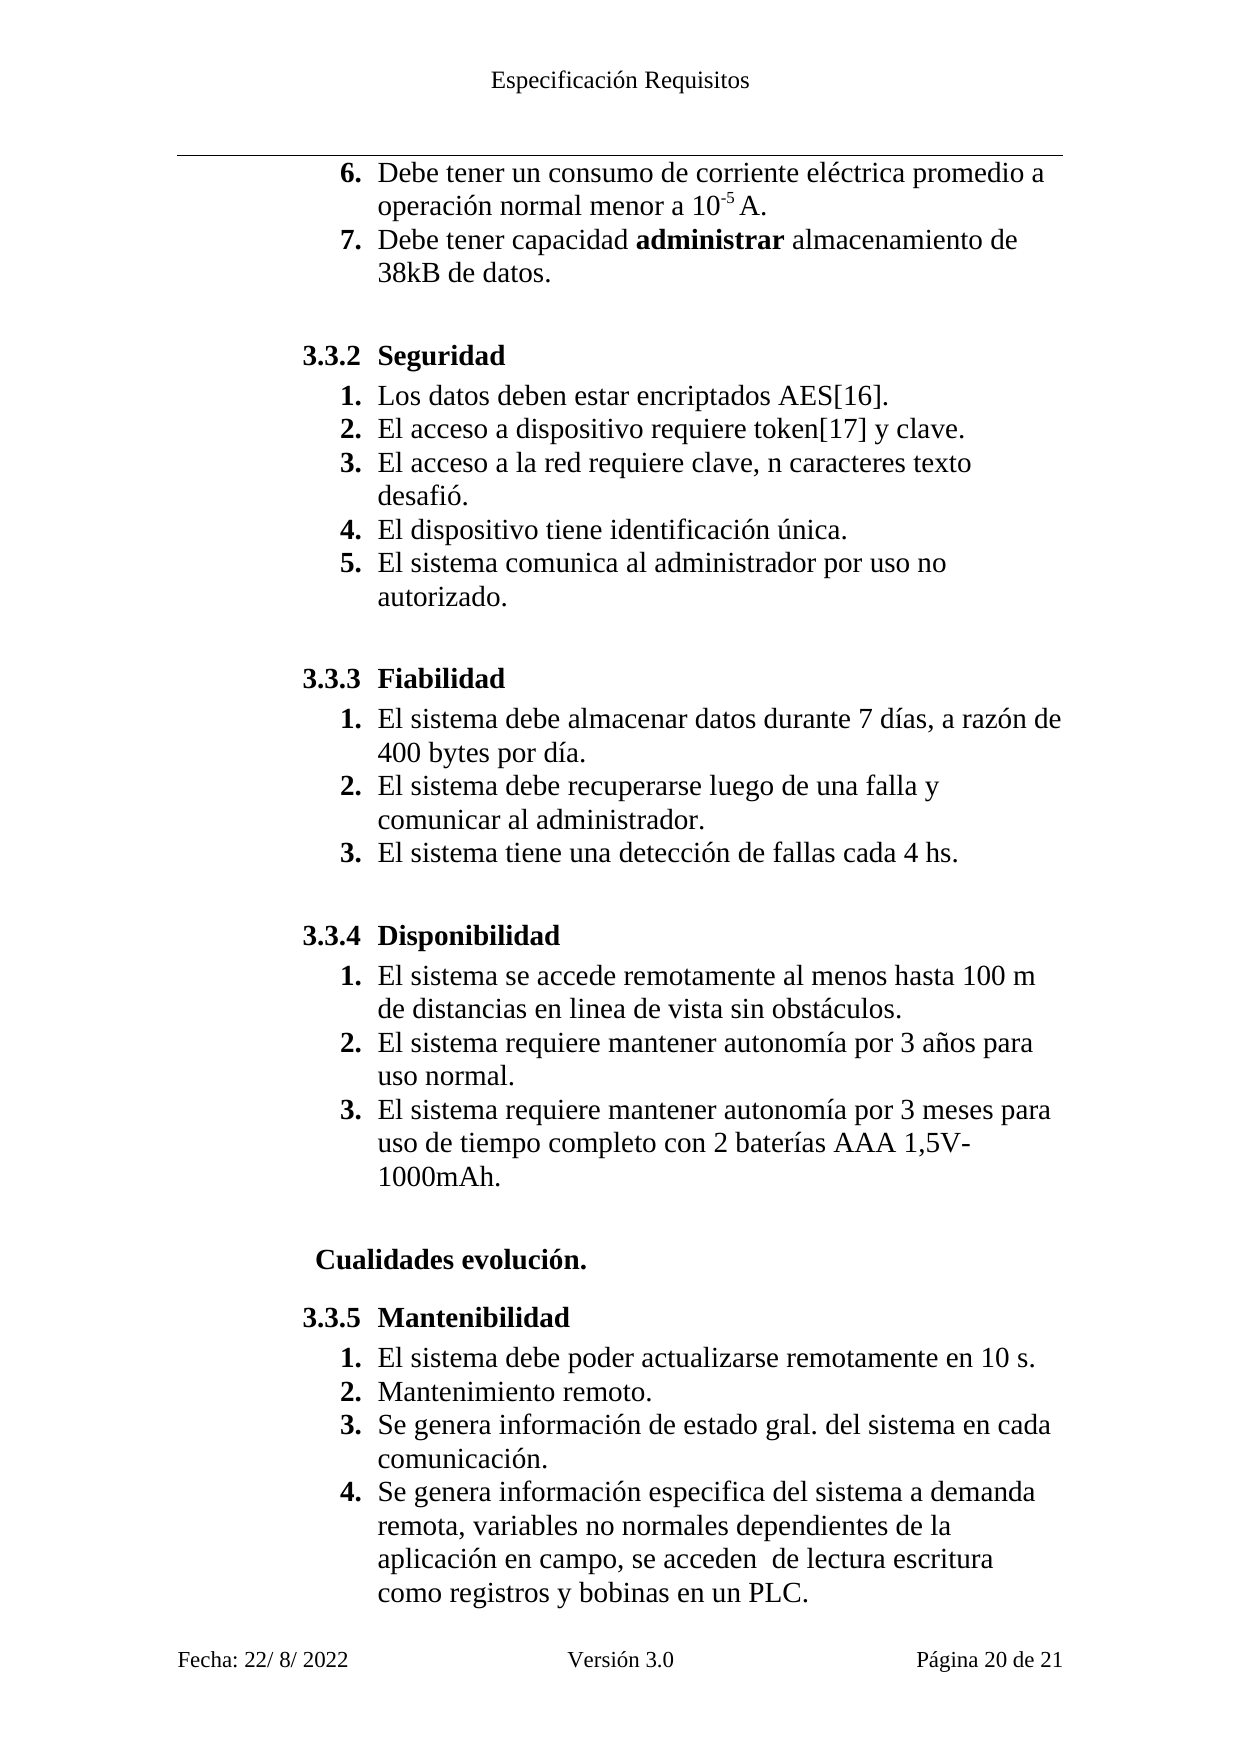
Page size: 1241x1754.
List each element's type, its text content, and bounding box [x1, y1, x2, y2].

subtitle Mantenibilidad [302, 1300, 1063, 1334]
list El sistema requiere mantener autonomía por 3 años para uso normal. [340, 1025, 1063, 1092]
list El sistema se accede remotamente al menos hasta 100 m de distancias en linea de vista sin obstáculos. [340, 958, 1063, 1025]
list Debe tener un consumo de corriente eléctrica promedio a operación normal menor a 10-5 A. [340, 156, 1063, 222]
list El sistema debe almacenar datos durante 7 días, a razón de 400 bytes por día. [340, 701, 1063, 768]
list Debe tener capacidad administrar almacenamiento de 38kB de datos. [340, 222, 1063, 289]
subtitle Disponibilidad [302, 918, 1063, 952]
list Los datos deben estar encriptados AES[16]. [340, 378, 1063, 411]
list Se genera información de estado gral. del sistema en cada comunicación. [340, 1407, 1063, 1474]
list Se genera información especifica del sistema a demanda remota, variables no normales dependientes de la aplicación en campo, se acceden de lectura escritura como registros y bobinas en un PLC. [340, 1474, 1063, 1608]
list El sistema requiere mantener autonomía por 3 meses para uso de tiempo completo con 2 baterías AAA 1,5V-1000mAh. [340, 1092, 1063, 1193]
list El dispositivo tiene identificación única. [340, 512, 1063, 545]
list El acceso a dispositivo requiere token[17] y clave. [340, 411, 1063, 445]
subtitle Cualidades evolución. [240, 1242, 1063, 1275]
list El sistema debe poder actualizarse remotamente en 10 s. [340, 1340, 1063, 1374]
list El sistema comunica al administrador por uso no autorizado. [340, 545, 1063, 612]
subtitle Fiabilidad [302, 662, 1063, 695]
list Mantenimiento remoto. [340, 1374, 1063, 1407]
list El acceso a la red requiere clave, n caracteres texto desafió. [340, 445, 1063, 512]
list El sistema tiene una detección de fallas cada 4 hs. [340, 836, 1063, 869]
subtitle Seguridad [302, 338, 1063, 371]
list El sistema debe recuperarse luego de una falla y comunicar al administrador. [340, 768, 1063, 836]
